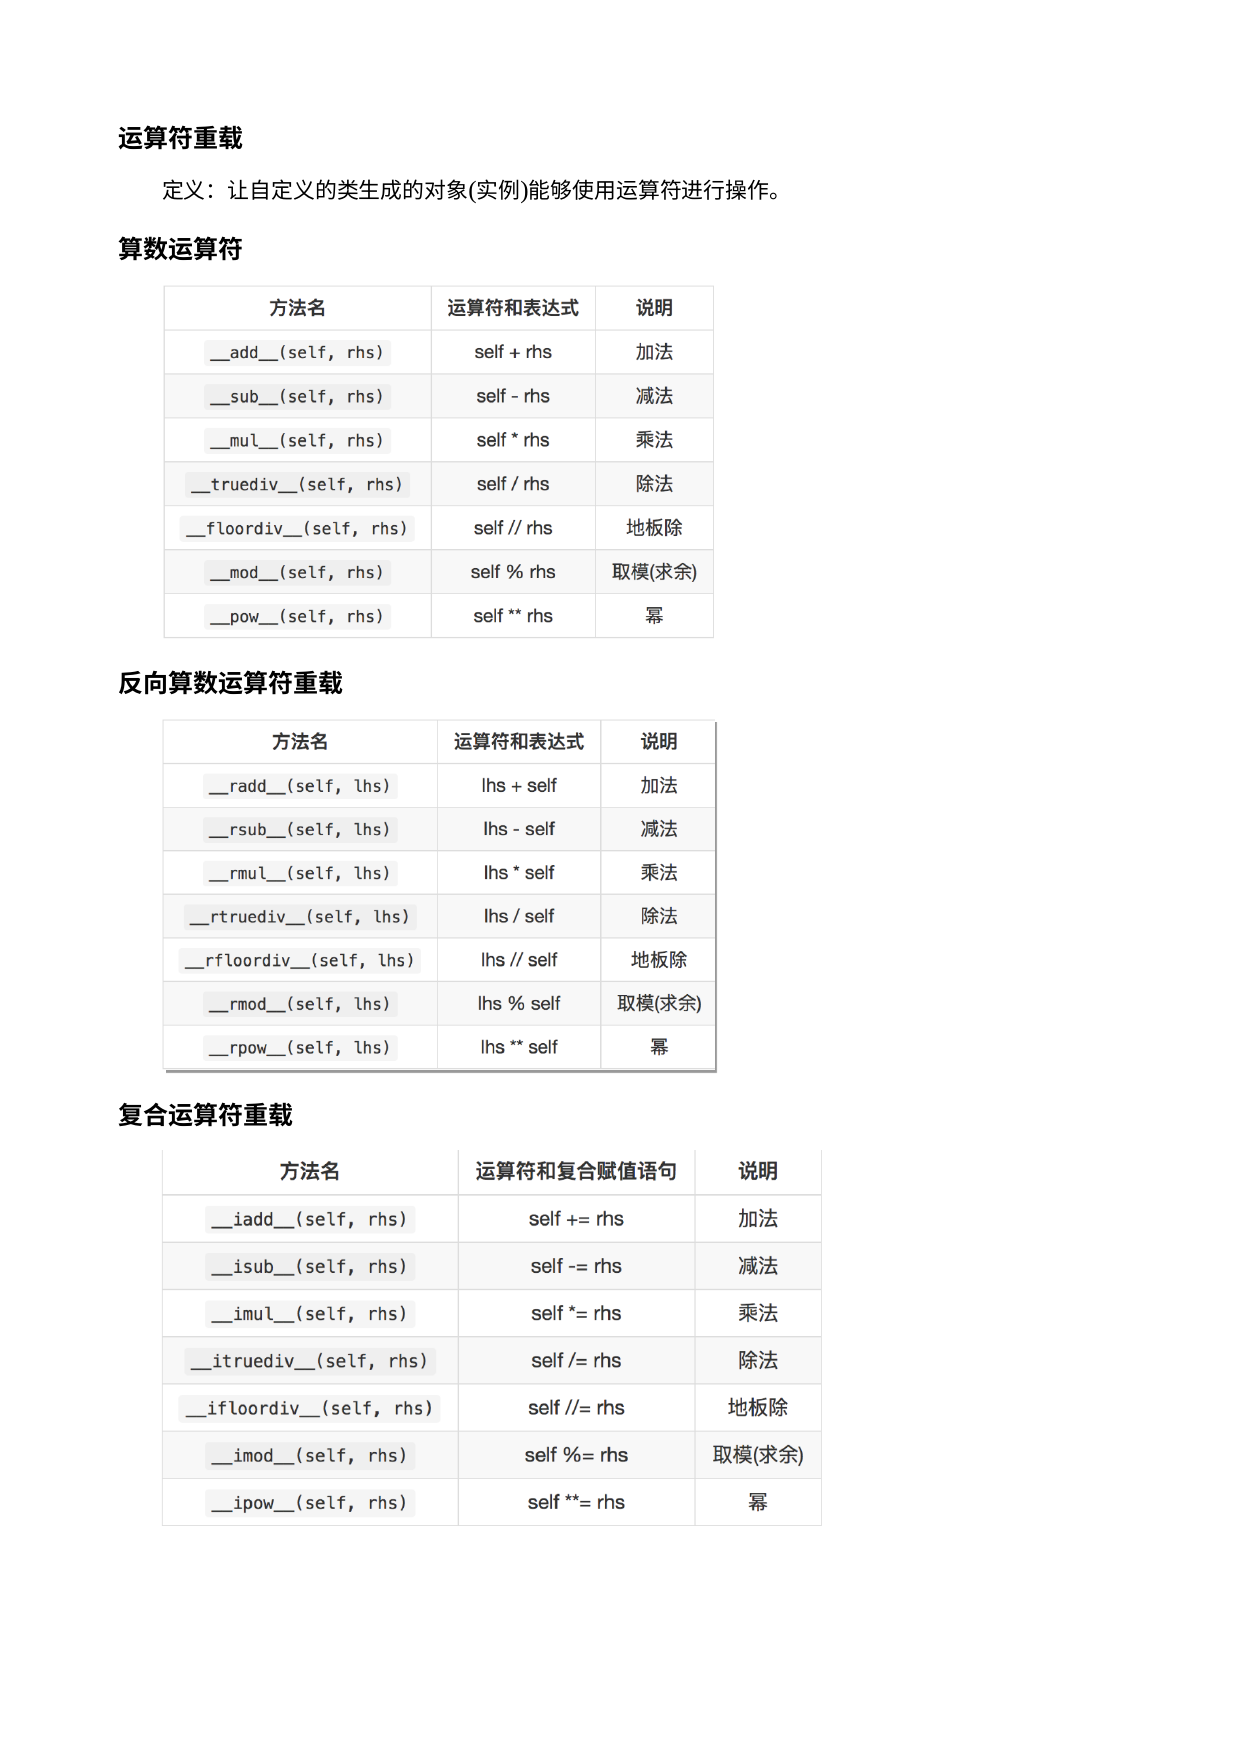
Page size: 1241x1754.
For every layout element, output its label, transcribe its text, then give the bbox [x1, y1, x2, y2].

picture [161, 718, 715, 1070]
text 定义：让自定义的类生成的对象(实例)能够使用运算符进行操作。 [118, 173, 1122, 204]
subtitle 反向算数运算符重载 [118, 663, 1122, 700]
subtitle 算数运算符 [118, 229, 1122, 266]
subtitle 运算符重载 [118, 118, 1122, 154]
picture [161, 1150, 824, 1526]
picture [161, 284, 716, 639]
subtitle 复合运算符重载 [118, 1095, 1122, 1131]
